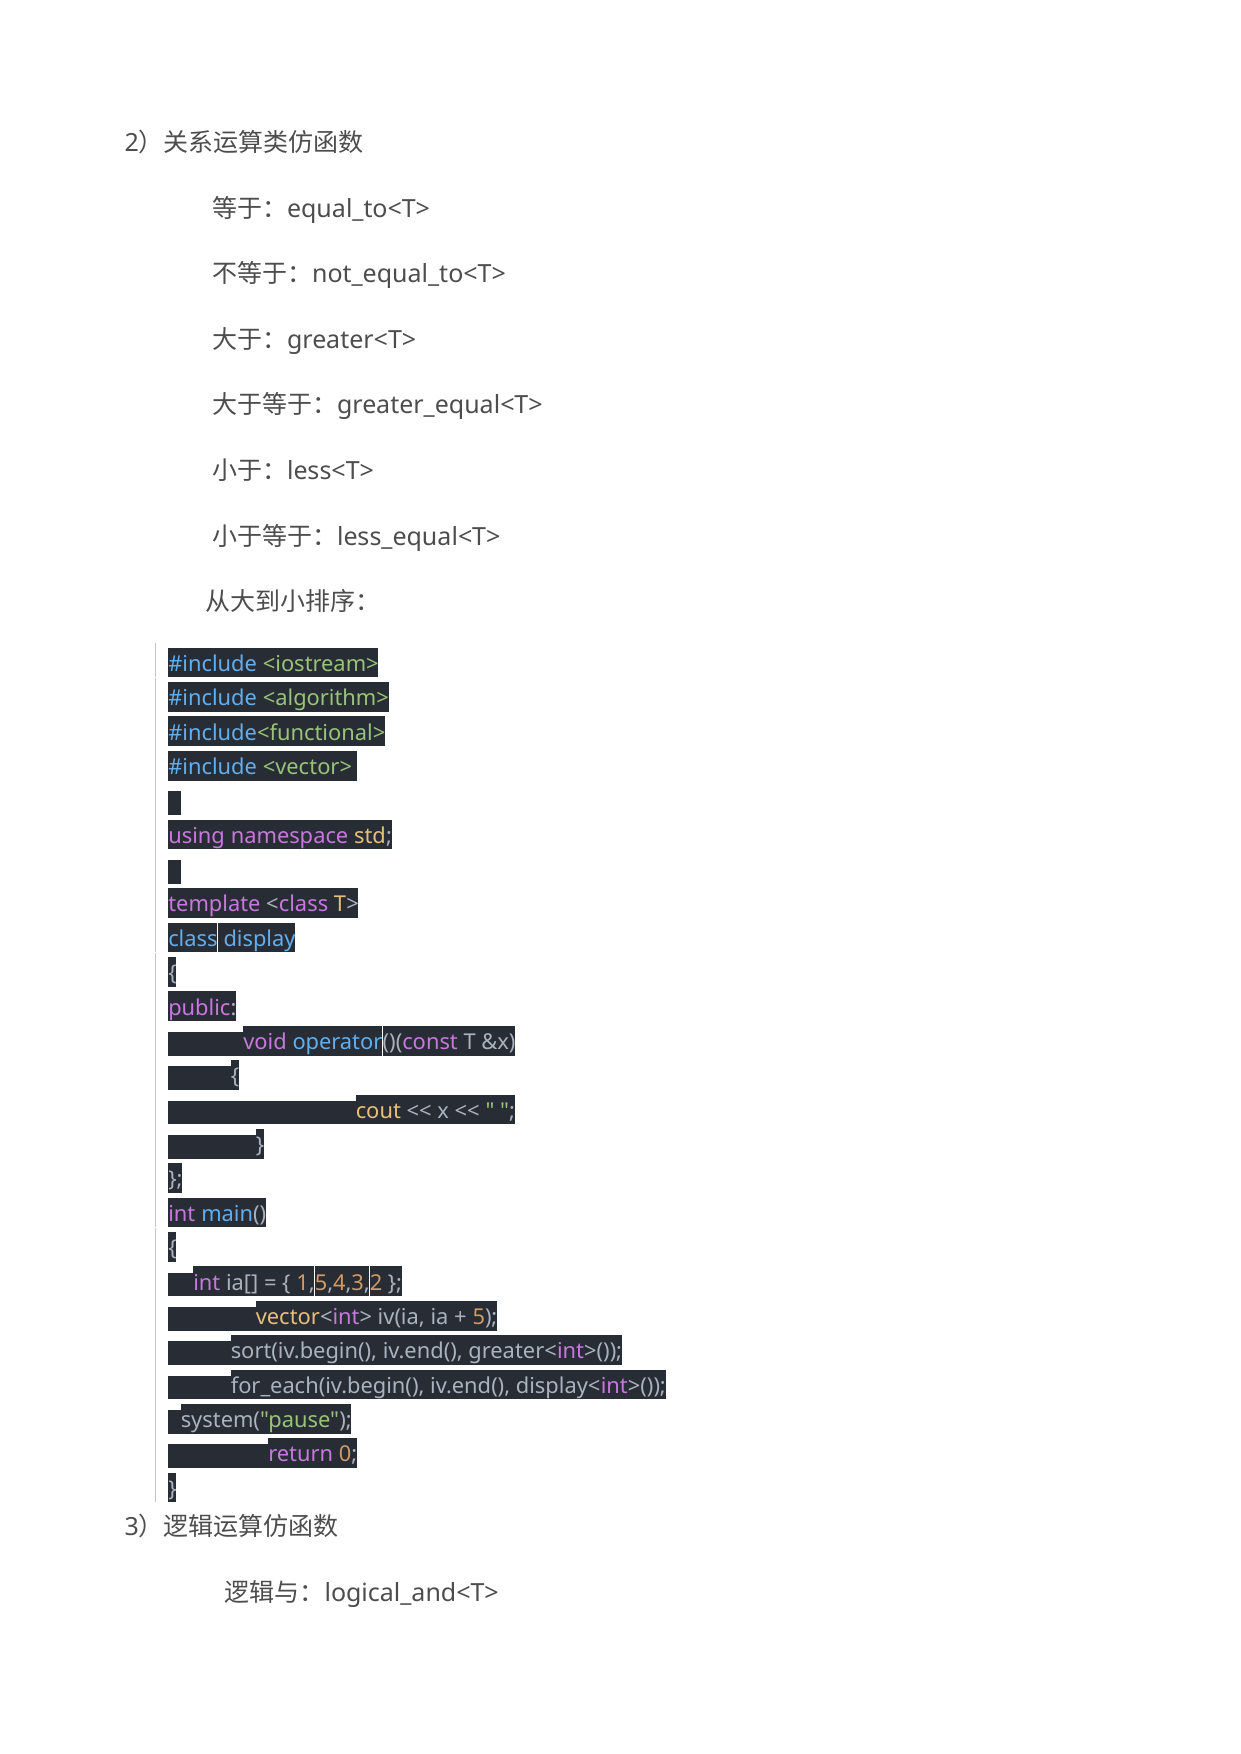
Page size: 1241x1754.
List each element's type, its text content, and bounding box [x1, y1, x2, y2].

text #include<functional> [156, 712, 1122, 746]
text cout << x << " "; [156, 1090, 1122, 1124]
text [118, 1056, 155, 1090]
text [118, 1021, 155, 1056]
text [118, 1159, 155, 1193]
text 小于：less<T> [118, 446, 1122, 487]
text [118, 1434, 155, 1468]
text sort(iv.begin(), iv.end(), greater<int>()); [156, 1331, 1122, 1365]
text #include <vector> [156, 746, 1122, 781]
text #include <iostream> [156, 643, 1122, 677]
text 不等于：not_equal_to<T> [118, 249, 1122, 290]
text [118, 815, 155, 849]
text [118, 746, 155, 781]
text [118, 677, 155, 712]
text vector<int> iv(ia, ia + 5); [156, 1296, 1122, 1331]
text [118, 1124, 155, 1159]
text } [156, 1468, 1122, 1502]
text [118, 643, 155, 677]
text [118, 918, 155, 952]
text using namespace std; [156, 815, 1122, 849]
text [118, 952, 155, 987]
text 大于：greater<T> [118, 315, 1122, 356]
text for_each(iv.begin(), iv.end(), display<int>()); [156, 1365, 1122, 1399]
text { [156, 952, 1122, 987]
text } [156, 1124, 1122, 1159]
text #include <algorithm> [156, 677, 1122, 712]
text [118, 987, 155, 1021]
text 2）关系运算类仿函数 [118, 118, 1122, 159]
text [118, 1468, 155, 1502]
text template <class T> [156, 884, 1122, 918]
text [118, 1193, 155, 1227]
text 等于：equal_to<T> [118, 184, 1122, 224]
text system("pause"); [156, 1399, 1122, 1434]
text [118, 884, 155, 918]
text 逻辑与：logical_and<T> [118, 1568, 1122, 1609]
text class display [156, 918, 1122, 952]
text return 0; [156, 1434, 1122, 1468]
text [118, 1365, 155, 1399]
text { [156, 1056, 1122, 1090]
text 3）逻辑运算仿函数 [118, 1502, 1122, 1543]
text void operator()(const T &x) [156, 1021, 1122, 1056]
text { [156, 1227, 1122, 1262]
text [118, 1227, 155, 1262]
text 小于等于：less_equal<T> [118, 512, 1122, 552]
text [118, 1399, 155, 1434]
text [118, 1331, 155, 1365]
text int main() [156, 1193, 1122, 1227]
text [118, 1262, 155, 1296]
text 大于等于：greater_equal<T> [118, 381, 1122, 421]
text }; [156, 1159, 1122, 1193]
text public: [156, 987, 1122, 1021]
text 从大到小排序： [118, 577, 1122, 618]
text int ia[] = { 1,5,4,3,2 }; [156, 1262, 1122, 1296]
text [118, 712, 155, 746]
text [118, 1296, 155, 1331]
text [118, 1090, 155, 1124]
